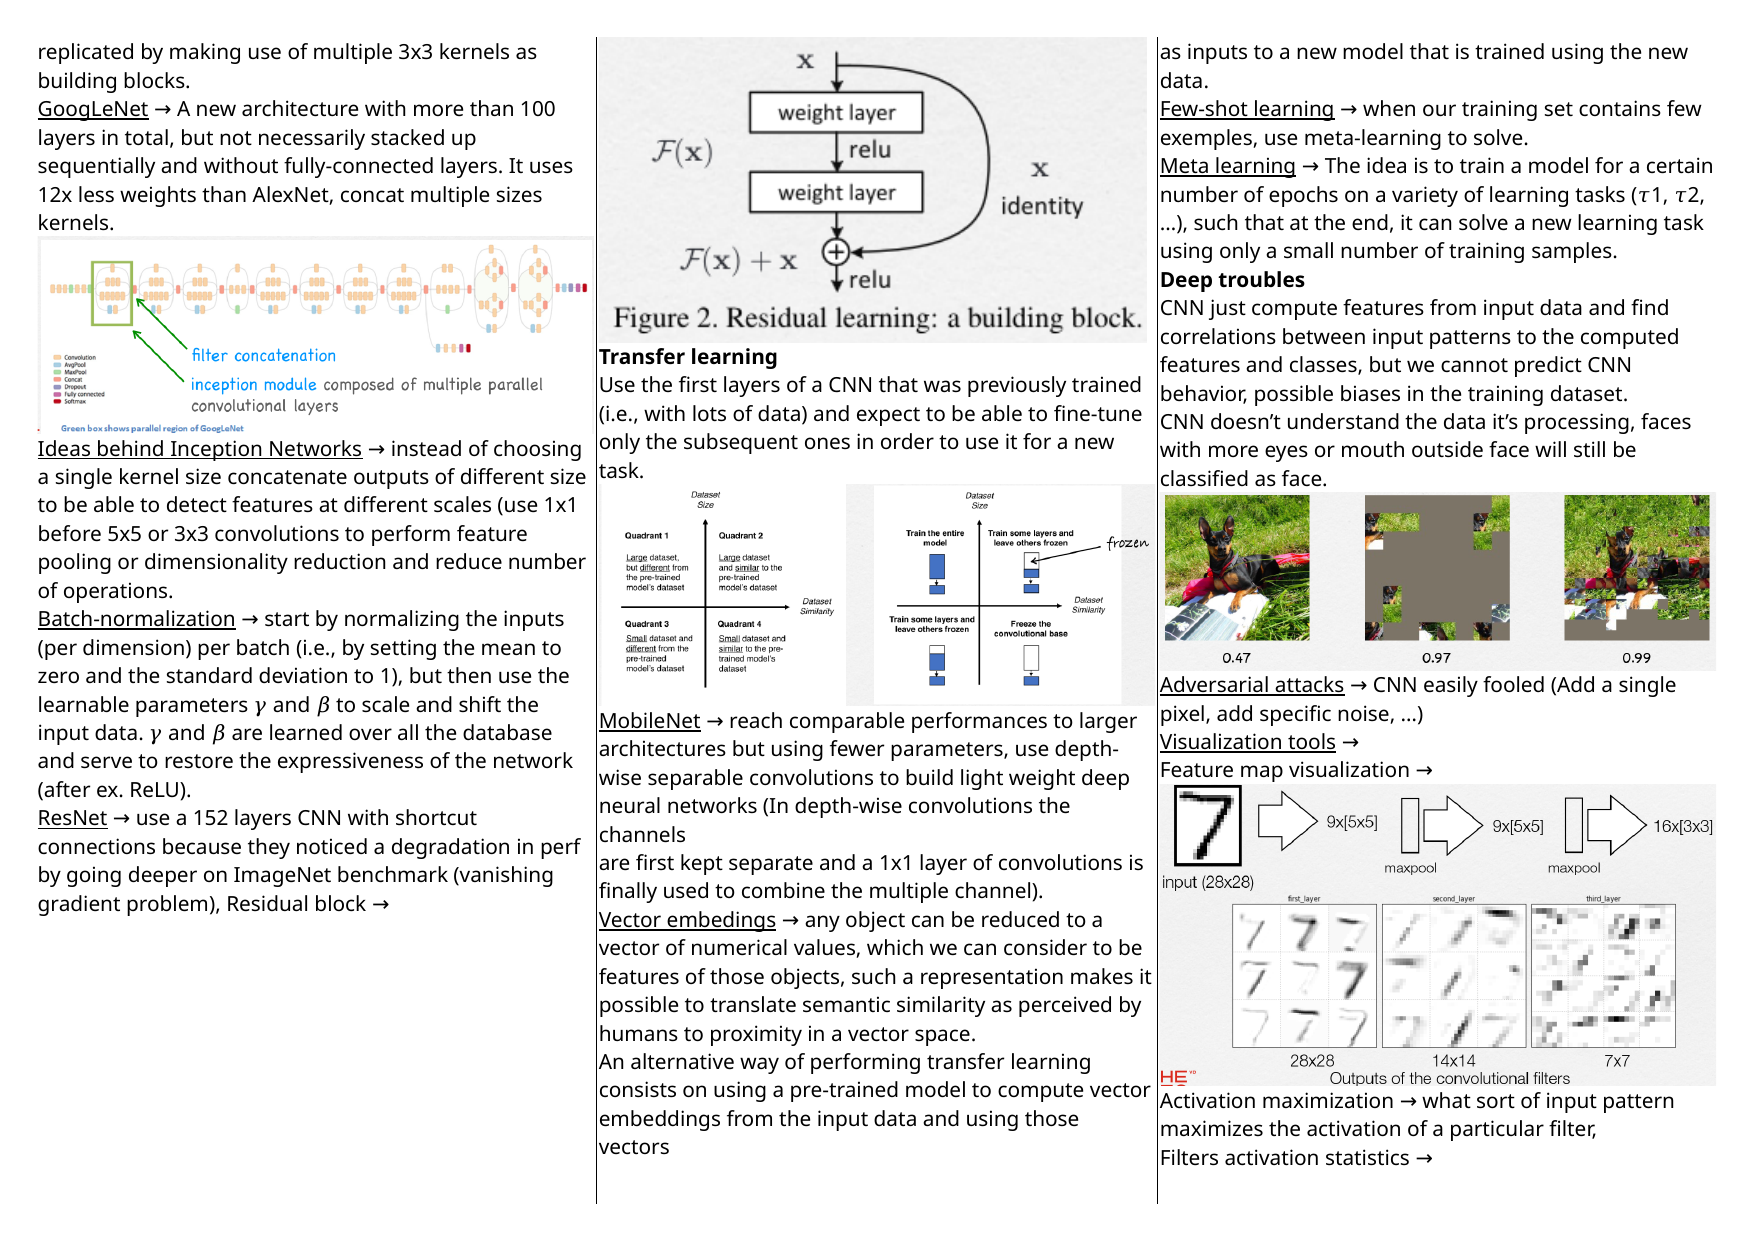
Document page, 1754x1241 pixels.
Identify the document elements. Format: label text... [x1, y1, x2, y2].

text are first kept separate and a 1x1 layer of convolutions is finally used to combine the multiple channel). [598, 848, 1155, 905]
text Deep troubles [1159, 265, 1716, 293]
text Adversarial attacks → CNN easily fooled (Add a single pixel, add specific noise, …) [1159, 671, 1716, 727]
text replicated by making use of multiple 3x3 kernels as building blocks. [37, 37, 594, 94]
text CNN just compute features from input data and find correlations between input patterns to the computed features and classes, but we cannot predict CNN behavior, possible biases in the training dataset. [1159, 293, 1716, 407]
picture [1159, 784, 1717, 1086]
text Meta learning → The idea is to train a model for a certain number of epochs on a variety of learning tasks (𝜏1, 𝜏2,…), such that at the end, it can solve a new learning task using only a small number of training samples. [1159, 151, 1716, 265]
picture [598, 37, 1147, 343]
text as inputs to a new model that is trained using the new data. [1159, 37, 1716, 94]
text CNN doesn’t understand the data it’s processing, faces with more eyes or mouth outside face will still be classified as face. [1159, 407, 1716, 492]
text An alternative way of performing transfer learning [598, 1047, 1155, 1076]
text Few-shot learning → when our training set contains few exemples, use meta-learning to solve. [1159, 94, 1716, 151]
text Visualization tools → [1159, 727, 1716, 756]
text Activation maximization → what sort of input pattern maximizes the activation of a particular filter, [1159, 1086, 1716, 1143]
text Vector embedings → any object can be reduced to a vector of numerical values, which we can consider to be features of those objects, such a representation makes it possible to translate semantic similarity as perceived by humans to proximity in a vector space. [598, 905, 1155, 1047]
text MobileNet → reach comparable performances to larger architectures but using fewer parameters, use depth-wise separable convolutions to build light weight deep neural networks (In depth-wise convolutions the channels [598, 706, 1155, 848]
text Use the first layers of a CNN that was previously trained (i.e., with lots of data) and expect to be able to fine-tune only the subsequent ones in order to use it for a new task. [598, 371, 1155, 484]
picture [1159, 492, 1717, 671]
text GoogLeNet → A new architecture with more than 100 layers in total, but not necessarily stacked up sequentially and without fully-connected layers. It uses 12x less weights than AlexNet, concat multiple sizes kernels. [37, 94, 594, 236]
text ResNet → use a 152 layers CNN with shortcut connections because they noticed a degradation in perf by going deeper on ImageNet benchmark (vanishing gradient problem), Residual block → [37, 803, 594, 917]
picture [37, 236, 594, 434]
text Batch-normalization → start by normalizing the inputs (per dimension) per batch (i.e., by setting the mean to zero and the standard deviation to 1), but then use the learnable parameters 𝛾 and 𝛽 to scale and shift the input data. 𝛾 and 𝛽 are learned over all the database and serve to restore the expressiveness of the network (after ex. ReLU). [37, 604, 594, 803]
text Transfer learning [598, 342, 1155, 371]
text embeddings from the input data and using those vectors [598, 1104, 1155, 1161]
text Ideas behind Inception Networks → instead of choosing a single kernel size concatenate outputs of different size to be able to detect features at different scales (use 1x1 before 5x5 or 3x3 convolutions to perform feature pooling or dimensionality reduction and reduce number of operations. [37, 434, 594, 604]
picture [598, 484, 1156, 706]
text Feature map visualization → [1159, 756, 1716, 784]
text Filters activation statistics → [1159, 1143, 1716, 1171]
text consists on using a pre-trained model to compute vector [598, 1076, 1155, 1104]
